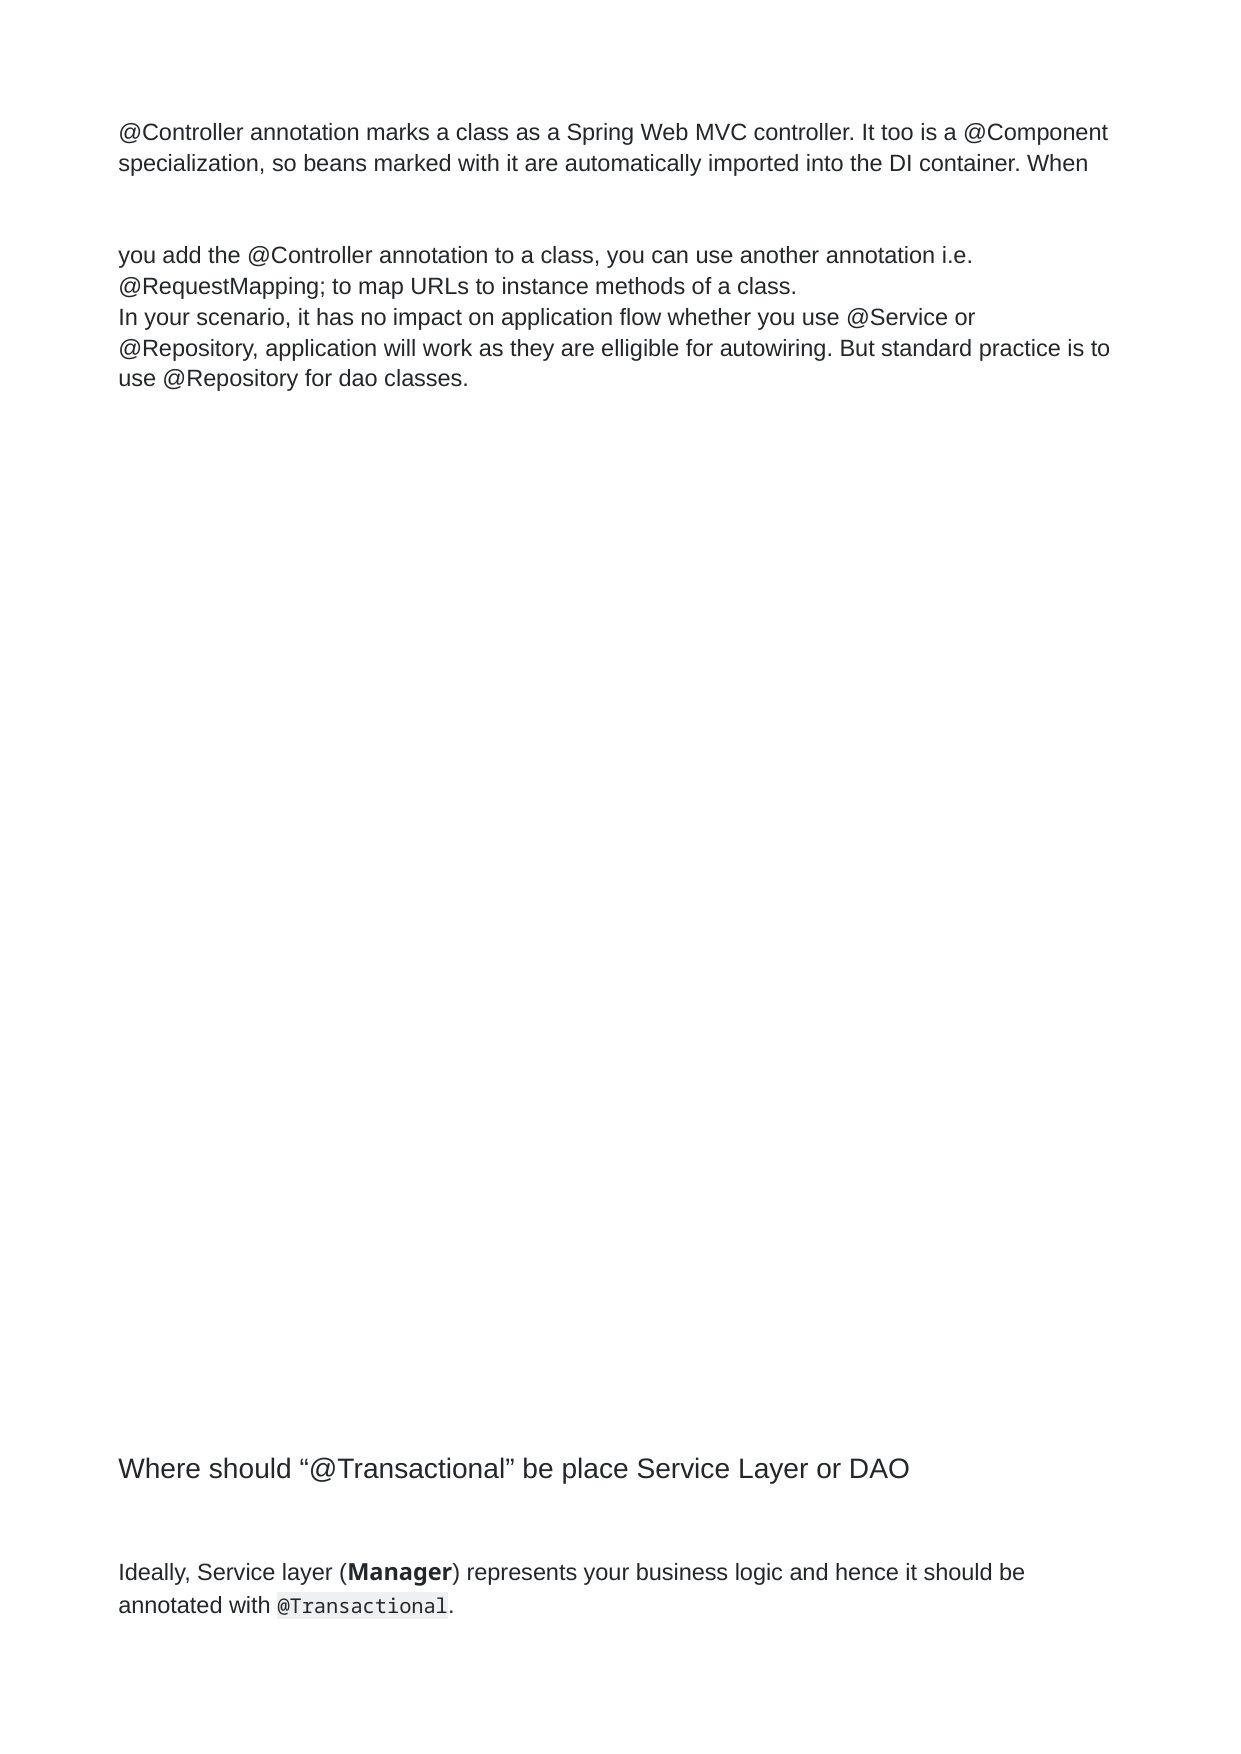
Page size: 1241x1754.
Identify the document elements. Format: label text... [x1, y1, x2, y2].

text Ideally, Service layer (Manager) represents your business logic and hence it should be annotated with @Transactional. [118, 1556, 1122, 1619]
text you add the @Controller annotation to a class, you can use another annotation i.e. @RequestMapping; to map URLs to instance methods of a class. [118, 241, 1122, 299]
text Where should “@Transactional” be place Service Layer or DAO [118, 1452, 1122, 1485]
text @Controller annotation marks a class as a Spring Web MVC controller. It too is a @Component specialization, so beans marked with it are automatically imported into the DI container. When [118, 118, 1122, 176]
text In your scenario, it has no impact on application flow whether you use @Service or @Repository, application will work as they are elligible for autowiring. But standard practice is to use @Repository for dao classes. [118, 303, 1122, 392]
